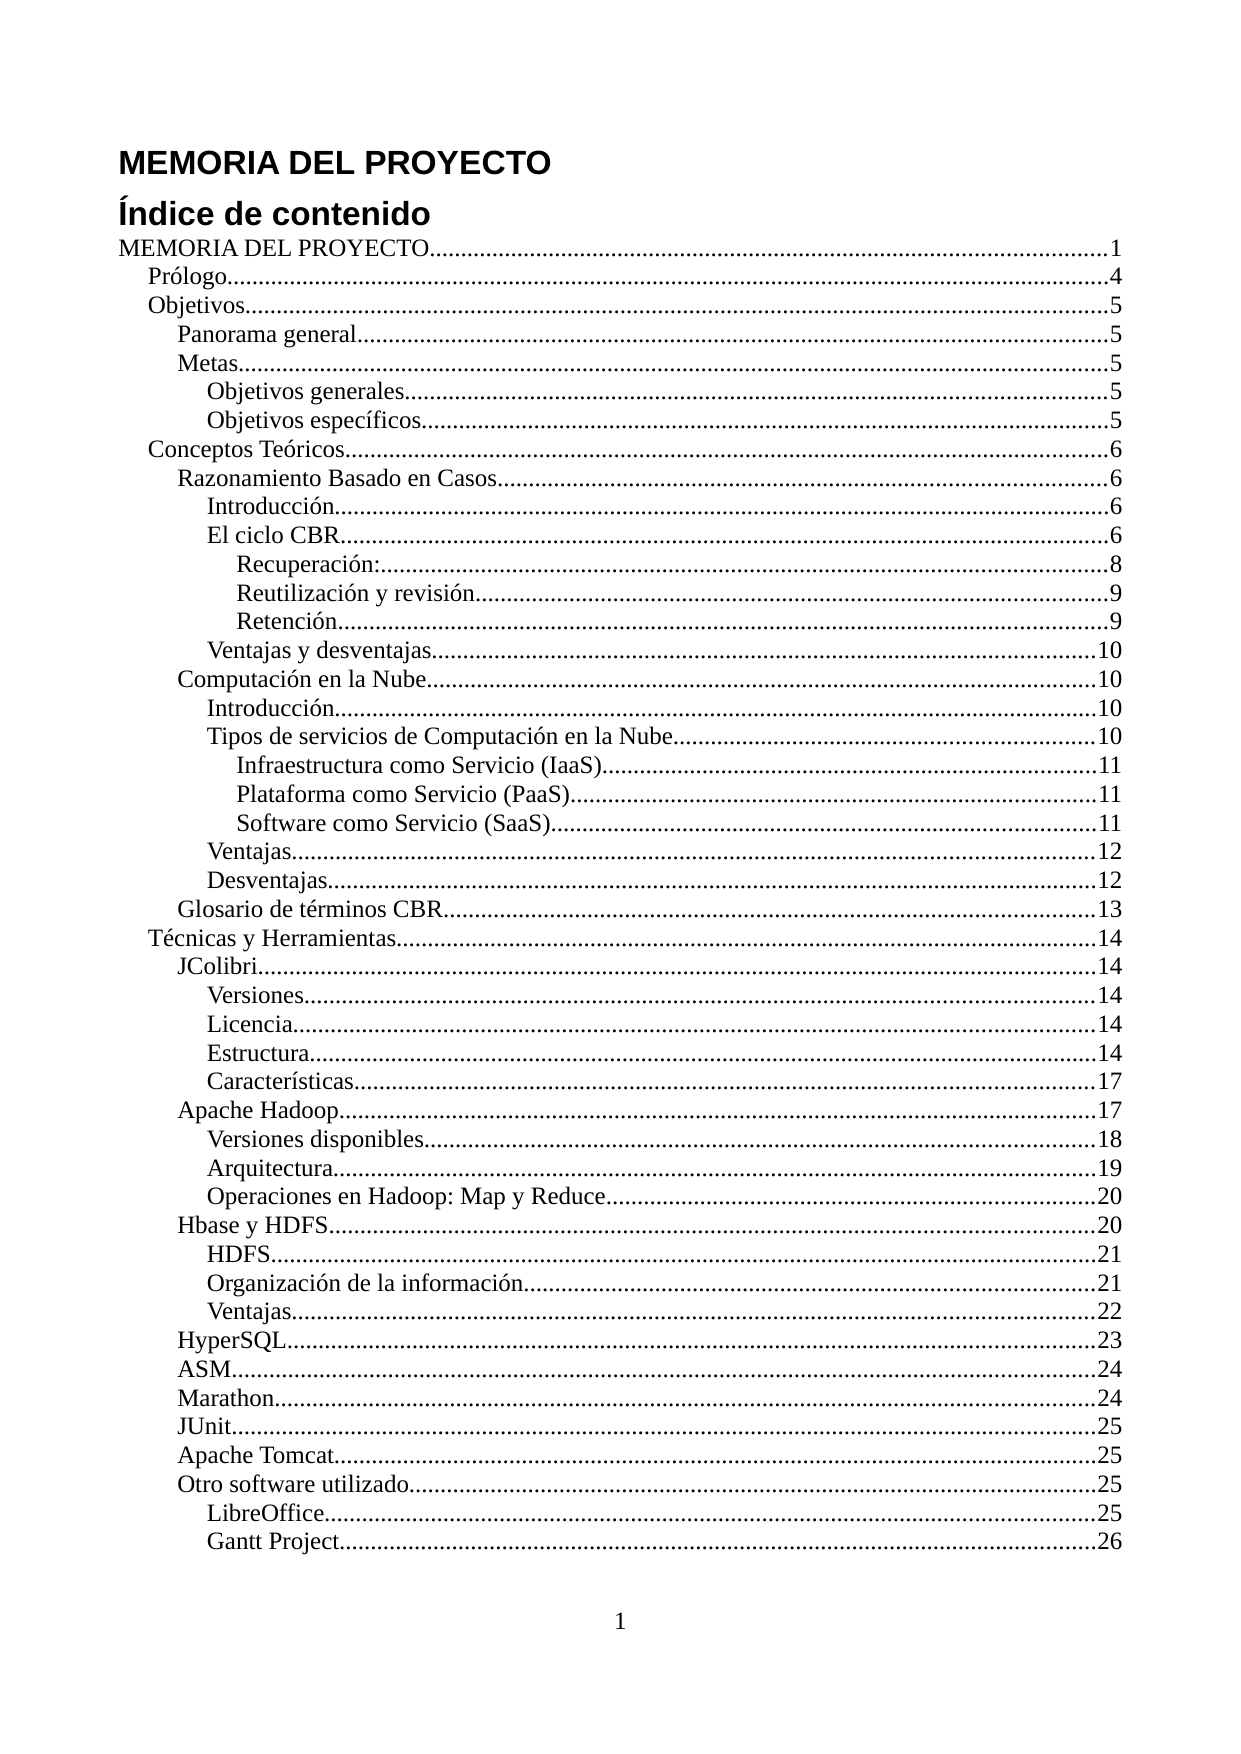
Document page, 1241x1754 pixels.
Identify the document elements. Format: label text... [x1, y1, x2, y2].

text Computación en la Nube 10 [177, 664, 1122, 693]
text HDFS 21 [207, 1239, 1122, 1268]
text Gantt Project 26 [207, 1526, 1122, 1555]
text LibreOffice 25 [207, 1498, 1122, 1526]
subtitle MEMORIA DEL PROYECTO [118, 143, 1122, 182]
text Técnicas y Herramientas 14 [148, 923, 1122, 951]
text Metas 5 [177, 348, 1122, 376]
text Otro software utilizado 25 [177, 1469, 1122, 1498]
text Ventajas y desventajas 10 [207, 635, 1122, 664]
text ASM 24 [177, 1354, 1122, 1383]
text Conceptos Teóricos 6 [148, 434, 1122, 463]
text Características 17 [207, 1066, 1122, 1095]
text Versiones disponibles 18 [207, 1124, 1122, 1153]
text Organización de la información 21 [207, 1268, 1122, 1296]
text Versiones 14 [207, 980, 1122, 1009]
text Licencia 14 [207, 1009, 1122, 1038]
text Apache Tomcat 25 [177, 1440, 1122, 1469]
text Ventajas 12 [207, 836, 1122, 865]
text Marathon 24 [177, 1383, 1122, 1411]
text Introducción 6 [207, 491, 1122, 520]
text MEMORIA DEL PROYECTO 1 [118, 233, 1122, 261]
text Ventajas 22 [207, 1296, 1122, 1325]
text Software como Servicio (SaaS) 11 [236, 808, 1122, 836]
text Glosario de términos CBR 13 [177, 894, 1122, 923]
text HyperSQL 23 [177, 1325, 1122, 1354]
text Desventajas 12 [207, 865, 1122, 894]
text Recuperación: 8 [236, 549, 1122, 578]
text Operaciones en Hadoop: Map y Reduce 20 [207, 1181, 1122, 1210]
text Hbase y HDFS 20 [177, 1210, 1122, 1239]
text Estructura 14 [207, 1038, 1122, 1066]
text Objetivos específicos 5 [207, 405, 1122, 434]
text Arquitectura 19 [207, 1153, 1122, 1181]
text Plataforma como Servicio (PaaS) 11 [236, 779, 1122, 808]
text Objetivos 5 [148, 290, 1122, 319]
text Objetivos generales 5 [207, 376, 1122, 405]
text Retención 9 [236, 606, 1122, 635]
text Apache Hadoop 17 [177, 1095, 1122, 1124]
text Tipos de servicios de Computación en la Nube 10 [207, 721, 1122, 750]
subtitle Índice de contenido [118, 194, 1122, 233]
text Reutilización y revisión 9 [236, 578, 1122, 606]
text Introducción 10 [207, 693, 1122, 721]
text El ciclo CBR 6 [207, 520, 1122, 549]
text Infraestructura como Servicio (IaaS) 11 [236, 750, 1122, 779]
text Panorama general 5 [177, 319, 1122, 348]
text Razonamiento Basado en Casos 6 [177, 463, 1122, 491]
text JColibri 14 [177, 951, 1122, 980]
text JUnit 25 [177, 1411, 1122, 1440]
text Prólogo 4 [148, 261, 1122, 290]
